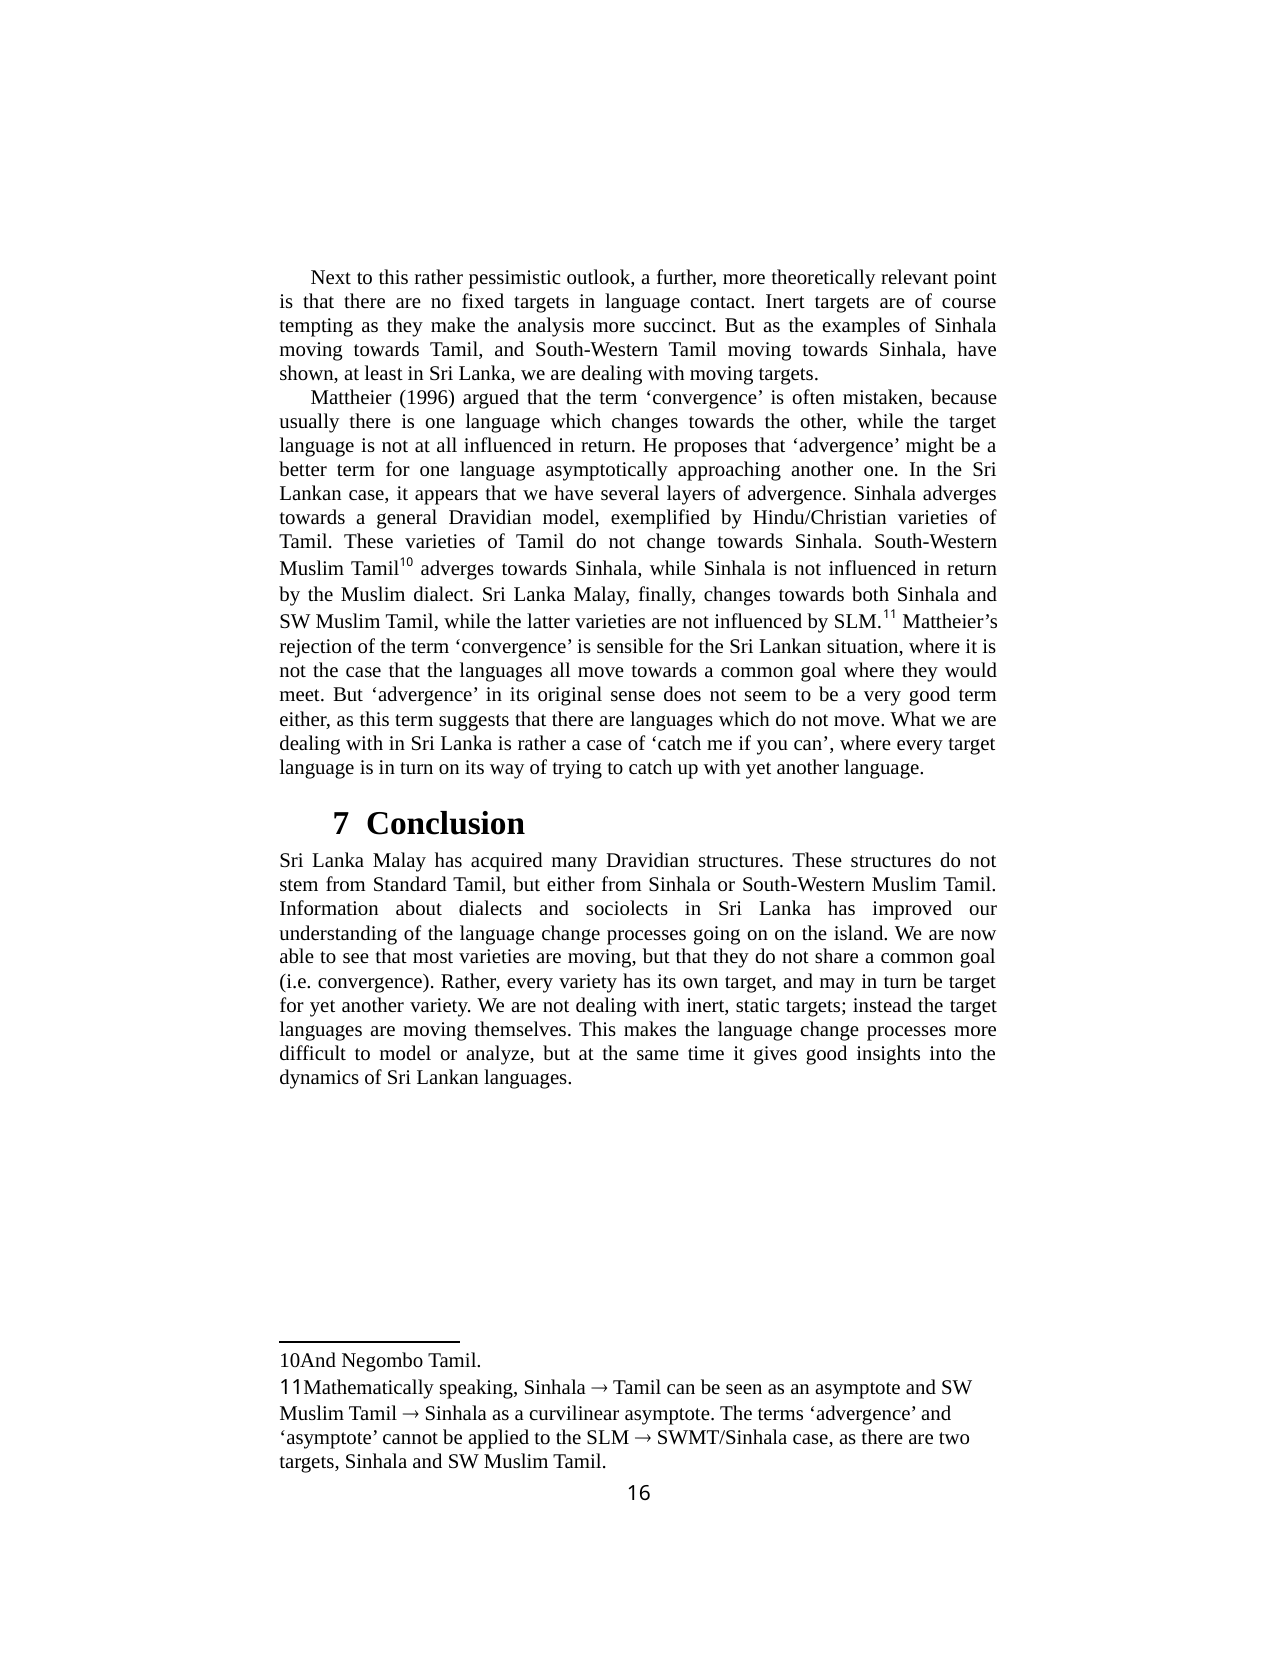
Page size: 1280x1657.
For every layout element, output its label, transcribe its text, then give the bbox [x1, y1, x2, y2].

subtitle 7 Conclusion [332, 804, 998, 842]
text Mathematically speaking, Sinhala ® Tamil can be seen as an asymptote and SW Muslim Tamil ® Sinhala as a curvilinear asymptote. The terms ‘advergence’ and ‘asymptote’ cannot be applied to the SLM ® SWMT/Sinhala case, as there are two targets, Sinhala and SW Muslim Tamil. [279, 1372, 998, 1473]
text Next to this rather pessimistic outlook, a further, more theoretically relevant point is that there are no fixed targets in language contact. Inert targets are of course tempting as they make the analysis more succinct. But as the examples of Sinhala moving towards Tamil, and South-Western Tamil moving towards Sinhala, have shown, at least in Sri Lanka, we are dealing with moving targets. [279, 264, 998, 385]
text Sri Lanka Malay has acquired many Dravidian structures. These structures do not stem from Standard Tamil, but either from Sinhala or South-Western Muslim Tamil. Information about dialects and sociolects in Sri Lanka has improved our understanding of the language change processes going on on the island. We are now able to see that most varieties are moving, but that they do not share a common goal (i.e. convergence). Rather, every variety has its own target, and may in turn be target for yet another variety. We are not dealing with inert, static targets; instead the target languages are moving themselves. This makes the language change processes more difficult to model or analyze, but at the same time it gives good insights into the dynamics of Sri Lankan languages. [279, 848, 998, 1089]
text And Negombo Tamil. [279, 1348, 998, 1372]
text Mattheier (1996) argued that the term ‘convergence’ is often mistaken, because usually there is one language which changes towards the other, while the target language is not at all influenced in return. He proposes that ‘advergence’ might be a better term for one language asymptotically approaching another one. In the Sri Lankan case, it appears that we have several layers of advergence. Sinhala adverges towards a general Dravidian model, exemplified by Hindu/Christian varieties of Tamil. These varieties of Tamil do not change towards Sinhala. South-Western Muslim Tamil adverges towards Sinhala, while Sinhala is not influenced in return by the Muslim dialect. Sri Lanka Malay, finally, changes towards both Sinhala and SW Muslim Tamil, while the latter varieties are not influenced by SLM. Mattheier’s rejection of the term ‘convergence’ is sensible for the Sri Lankan situation, where it is not the case that the languages all move towards a common goal where they would meet. But ‘advergence’ in its original sense does not seem to be a very good term either, as this term suggests that there are languages which do not move. What we are dealing with in Sri Lanka is rather a case of ‘catch me if you can’, where every target language is in turn on its way of trying to catch up with yet another language. [279, 385, 998, 779]
